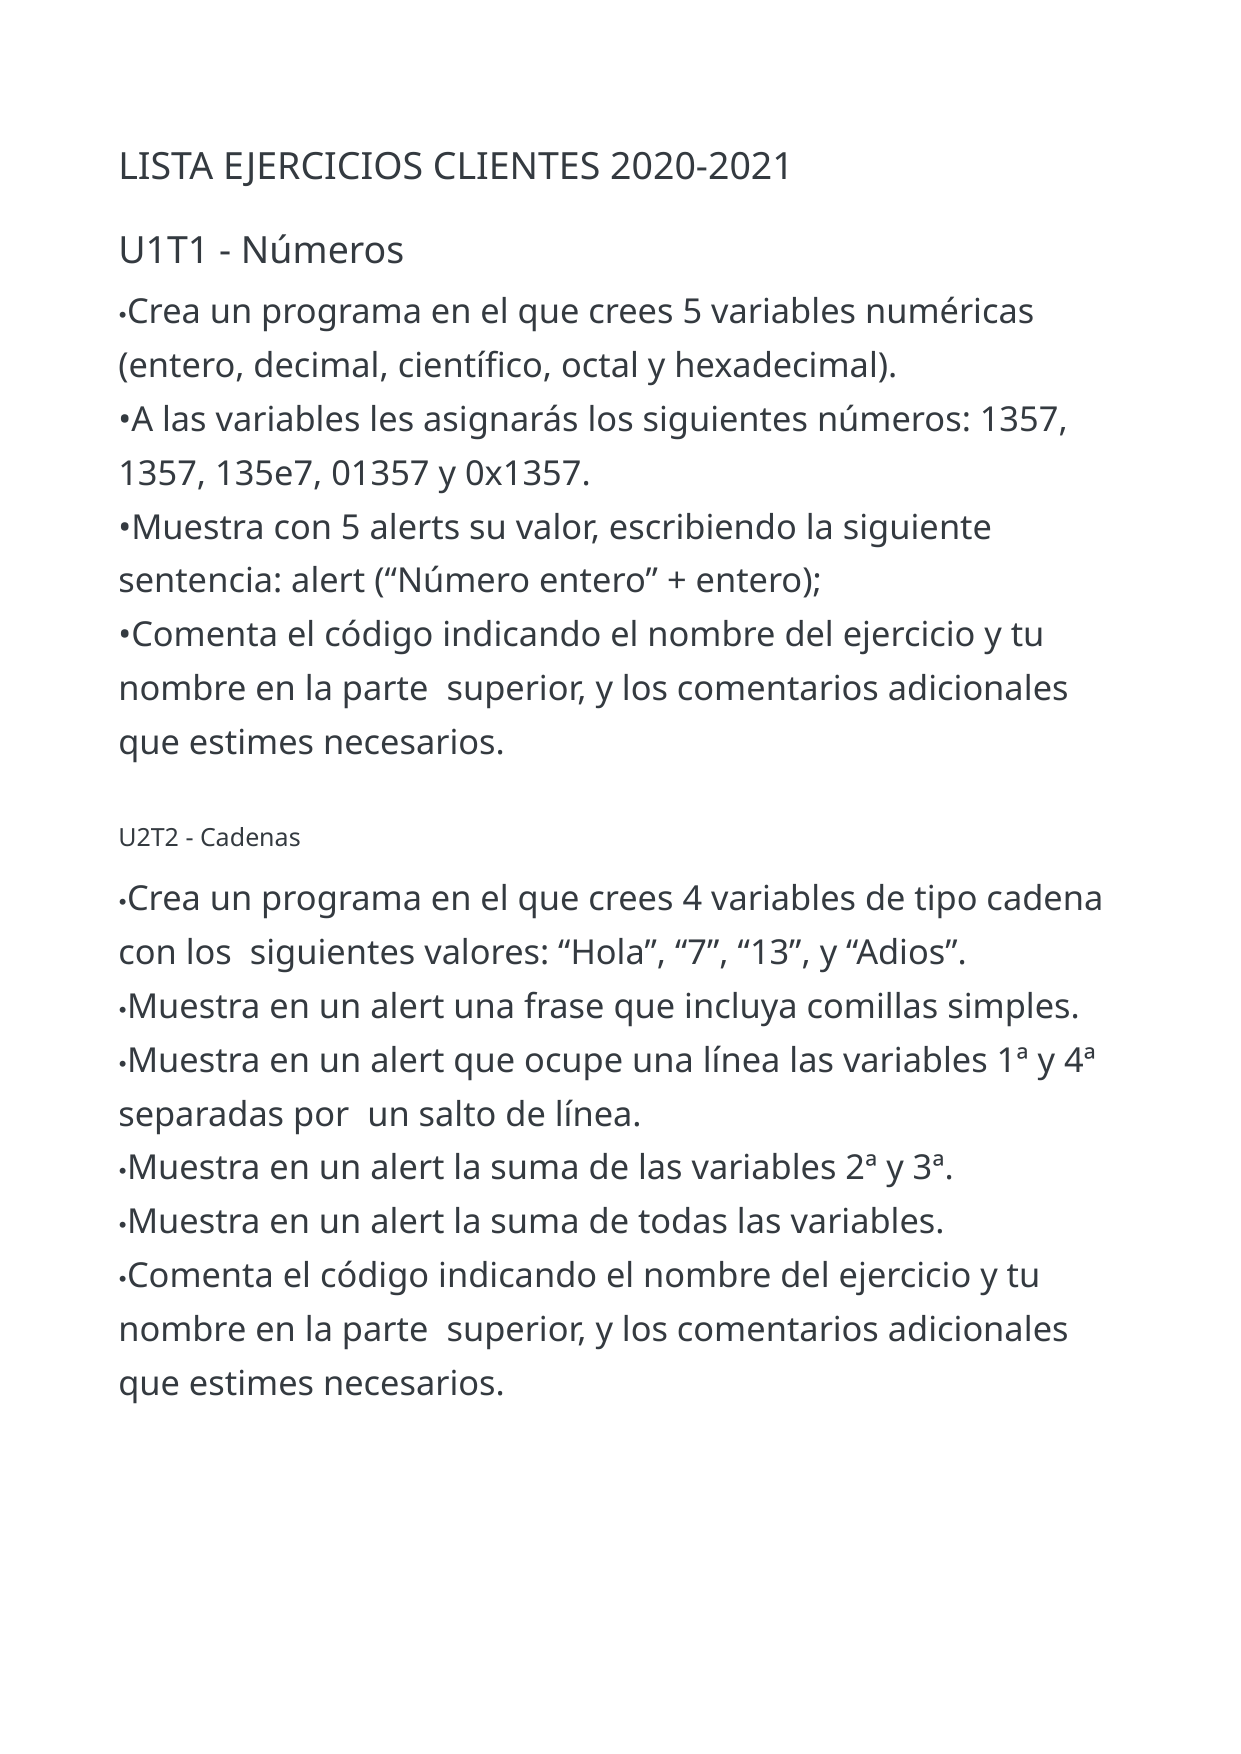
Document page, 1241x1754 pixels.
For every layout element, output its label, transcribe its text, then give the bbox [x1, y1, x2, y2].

text •Comenta el código indicando el nombre del ejercicio y tu nombre en la parte superior, y los comentarios adicionales que estimes necesarios. [118, 1251, 1122, 1405]
text •Muestra en un alert la suma de las variables 2ª y 3ª. [118, 1143, 1122, 1190]
text •Muestra en un alert una frase que incluya comillas simples. [118, 981, 1122, 1028]
text •Crea un programa en el que crees 4 variables de tipo cadena con los siguientes valores: “Hola”, “7”, “13”, y “Adios”. [118, 874, 1122, 974]
text •Crea un programa en el que crees 5 variables numéricas (entero, decimal, científico, octal y hexadecimal). •A las variables les asignarás los siguientes números: 1357, 1357, 135e7, 01357 y 0x1357. •Muestra con 5 alerts su valor, escribiendo la siguiente sentencia: alert (“Número entero” + entero); •Comenta el código indicando el nombre del ejercicio y tu nombre en la parte superior, y los comentarios adicionales que estimes necesarios. [118, 287, 1122, 764]
text •Muestra en un alert que ocupe una línea las variables 1ª y 4ª separadas por un salto de línea. [118, 1035, 1122, 1136]
subtitle LISTA EJERCICIOS CLIENTES 2020-2021 [118, 139, 1122, 190]
text •Muestra en un alert la suma de todas las variables. [118, 1197, 1122, 1244]
text U2T2 - Cadenas [118, 786, 1122, 854]
subtitle U1T1 - Números [118, 223, 1122, 274]
